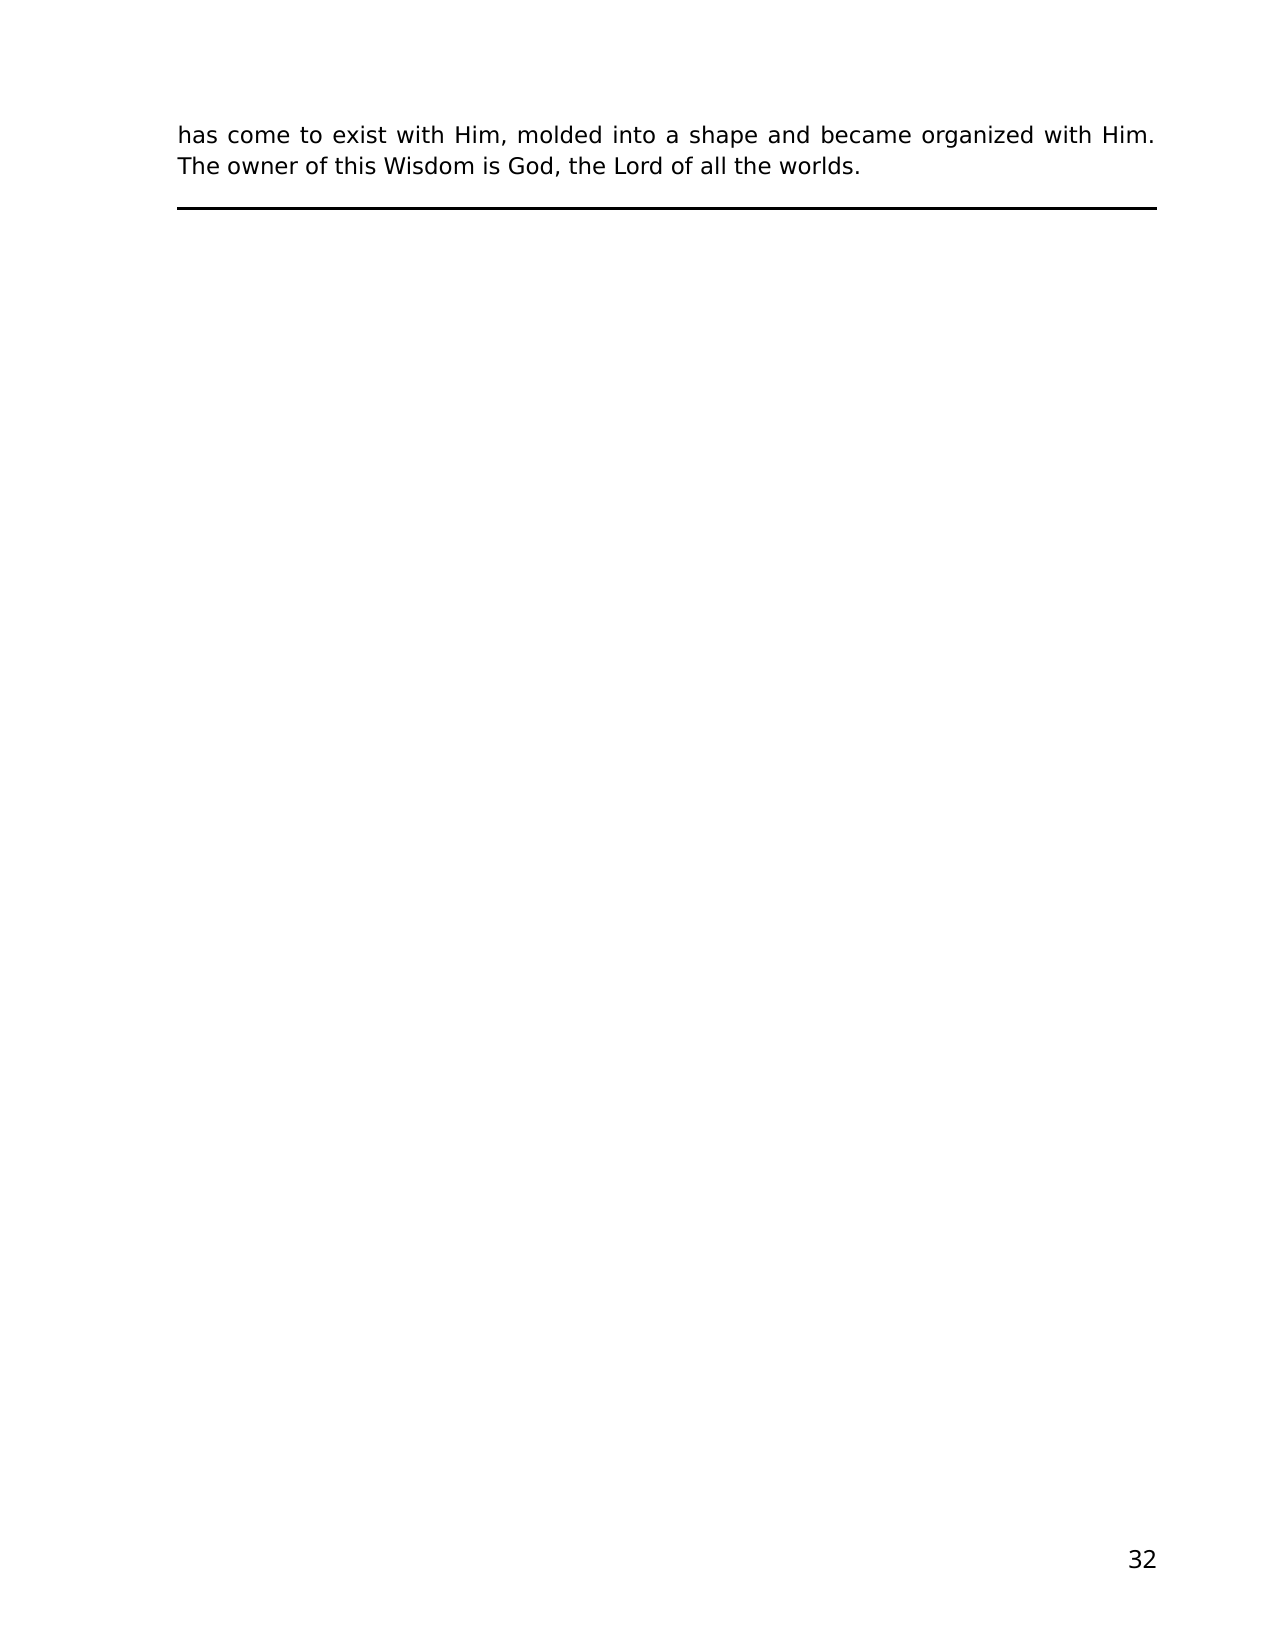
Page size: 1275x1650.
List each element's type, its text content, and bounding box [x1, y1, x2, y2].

text has come to exist with Him, molded into a shape and became organized with Him. The owner of this Wisdom is God, the Lord of all the worlds. [177, 118, 1157, 181]
